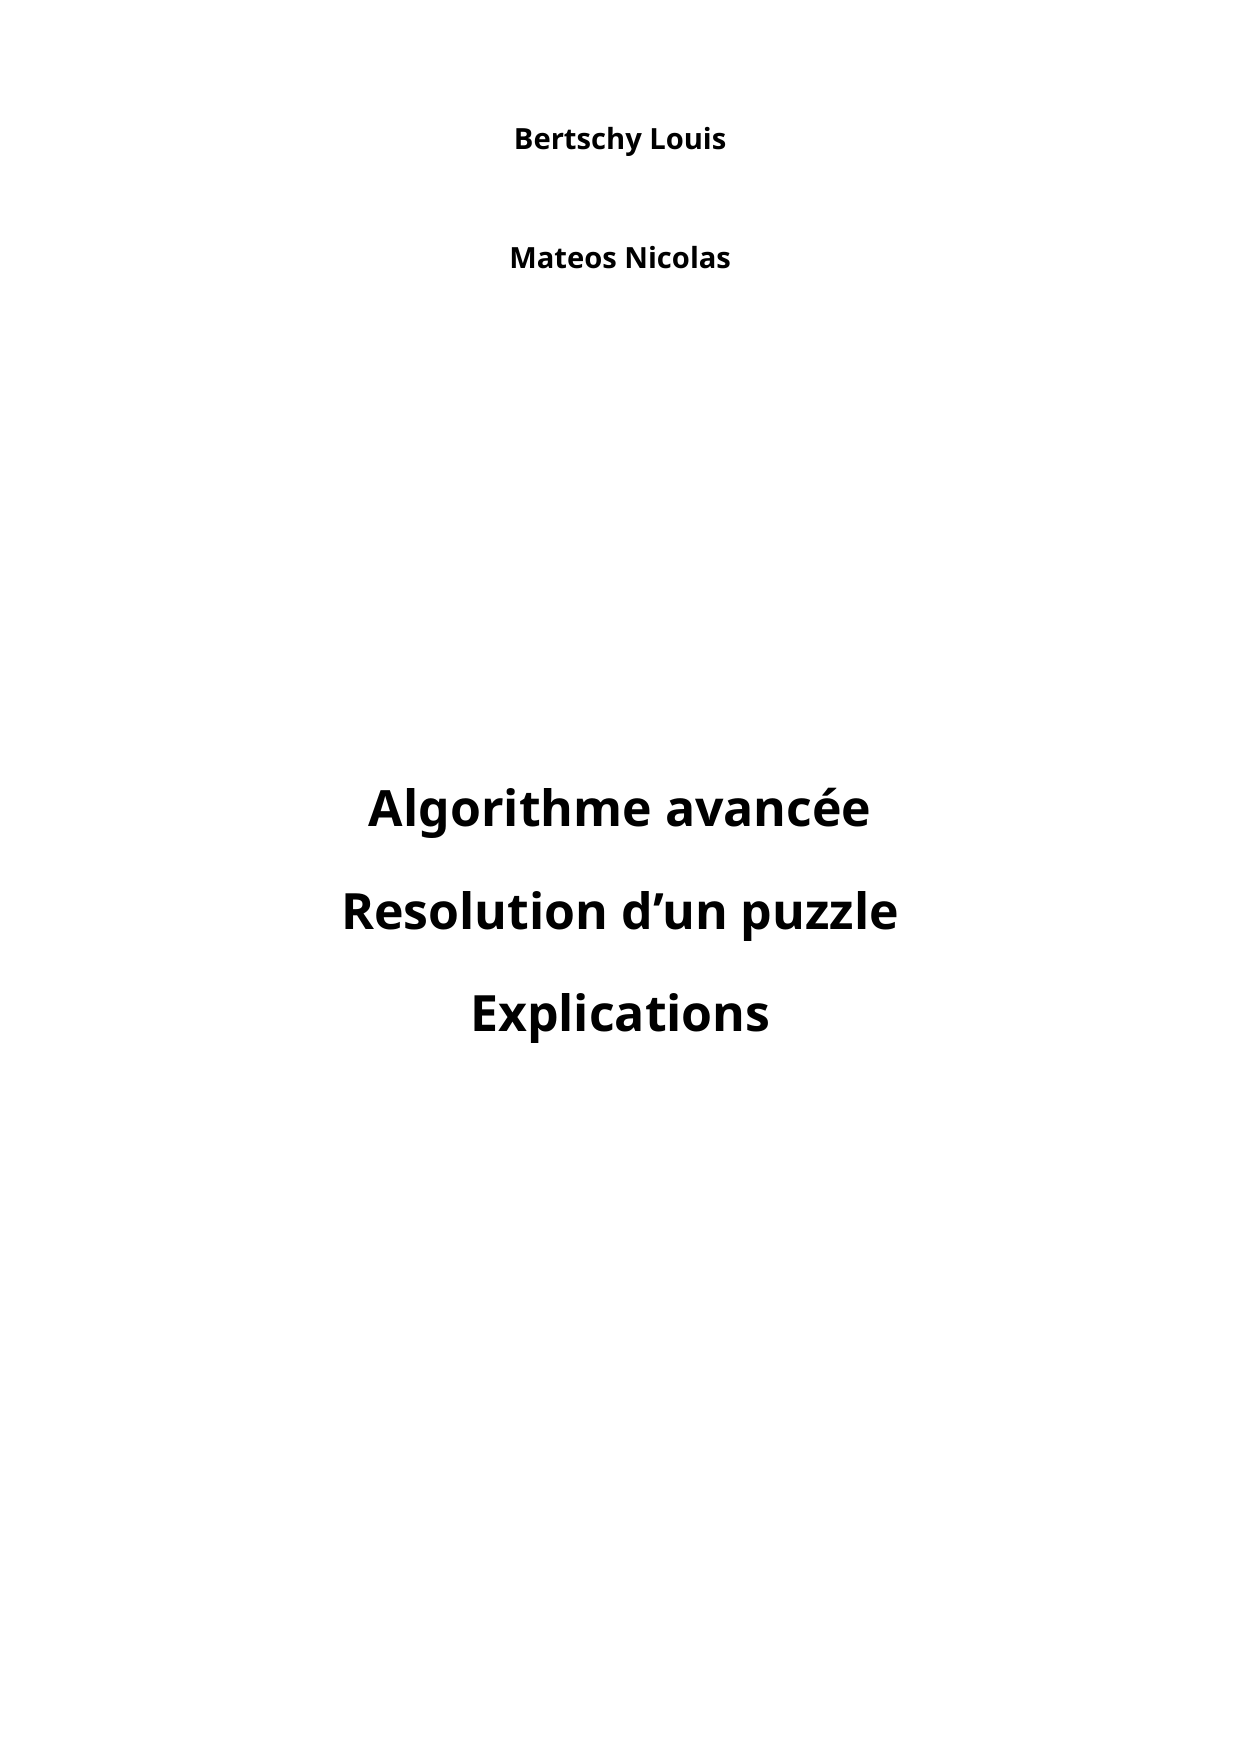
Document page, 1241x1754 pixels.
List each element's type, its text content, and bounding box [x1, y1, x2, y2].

text Explications [118, 978, 1122, 1046]
text Mateos Nicolas [118, 237, 1122, 277]
text Algorithme avancée [118, 773, 1122, 842]
text Resolution d’un puzzle [118, 876, 1122, 944]
text Bertschy Louis [118, 118, 1122, 217]
